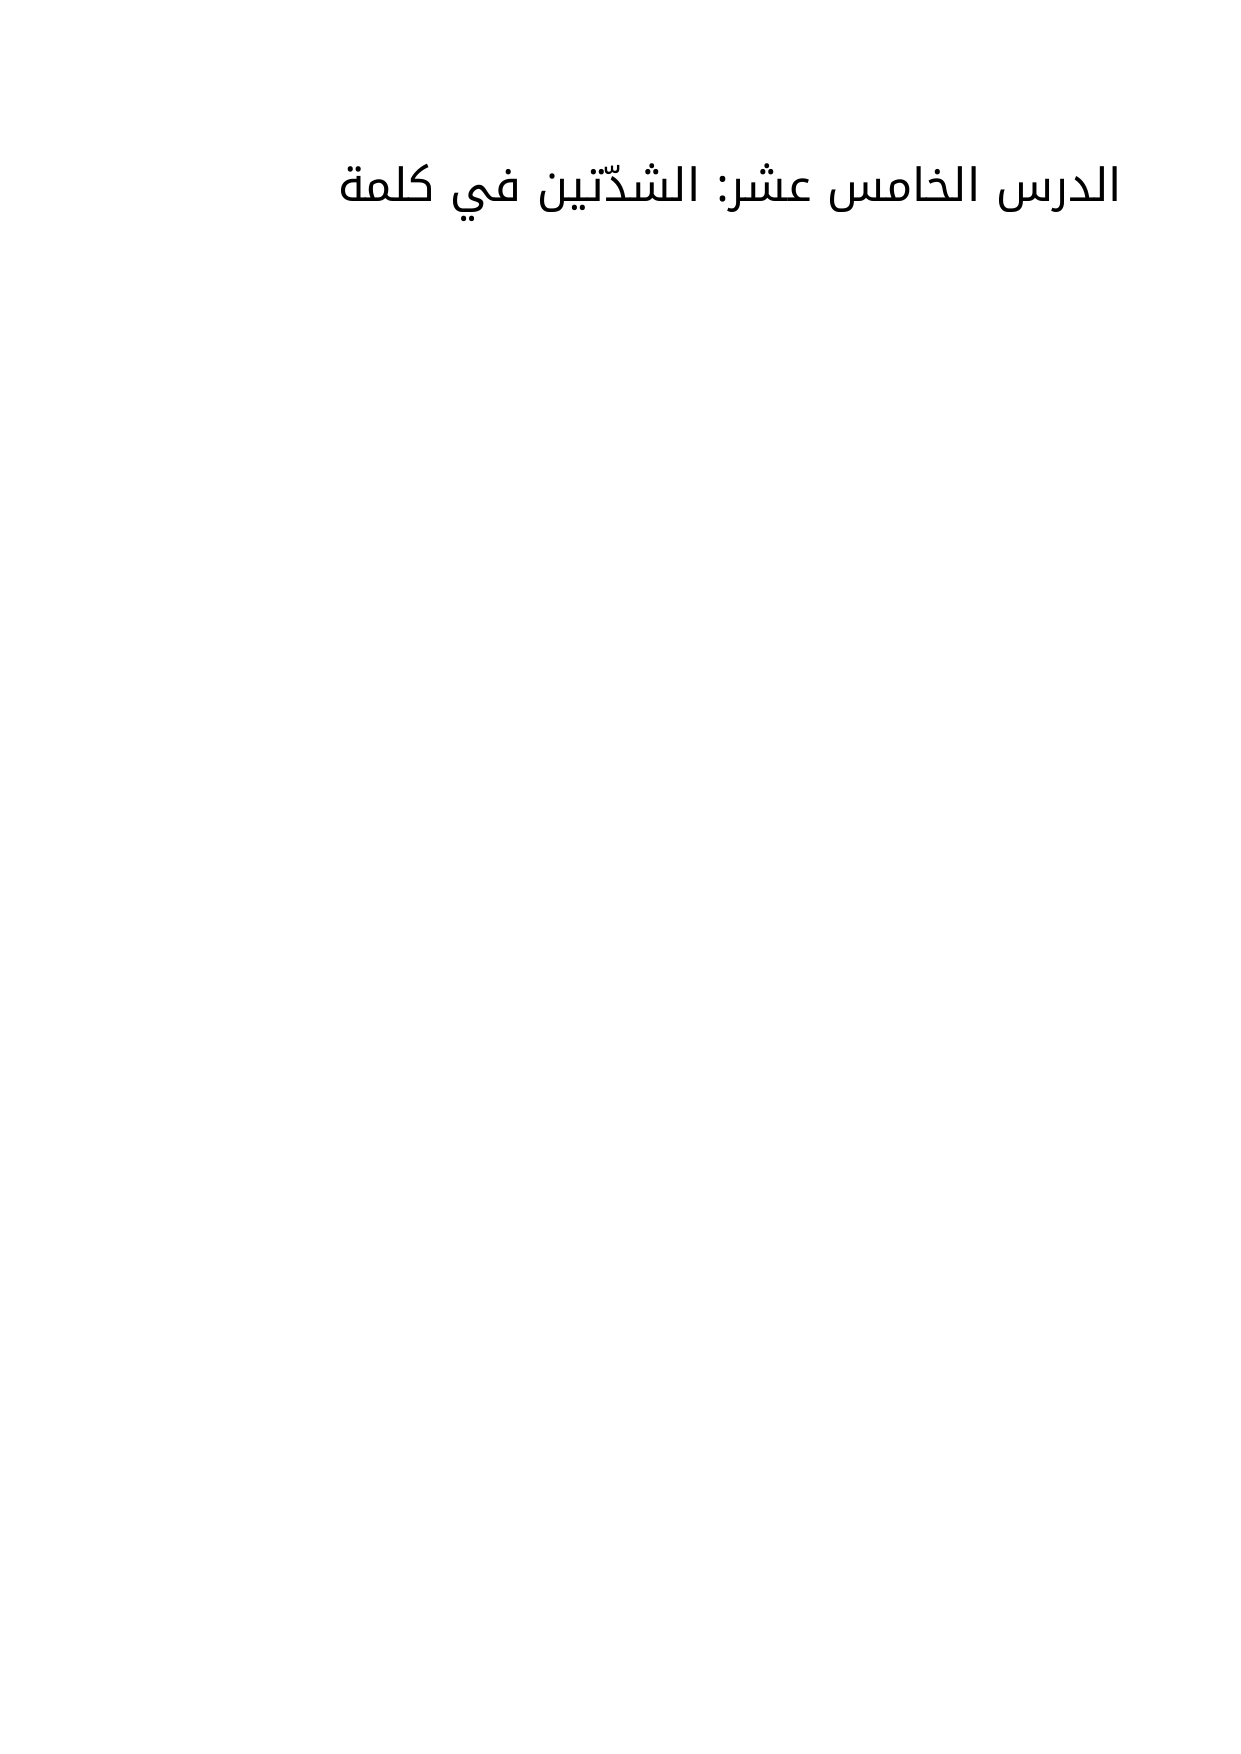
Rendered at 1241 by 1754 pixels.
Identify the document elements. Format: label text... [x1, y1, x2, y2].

subtitle الدرس الخامس عشر: الشدّتين في كلمة [118, 143, 1122, 230]
